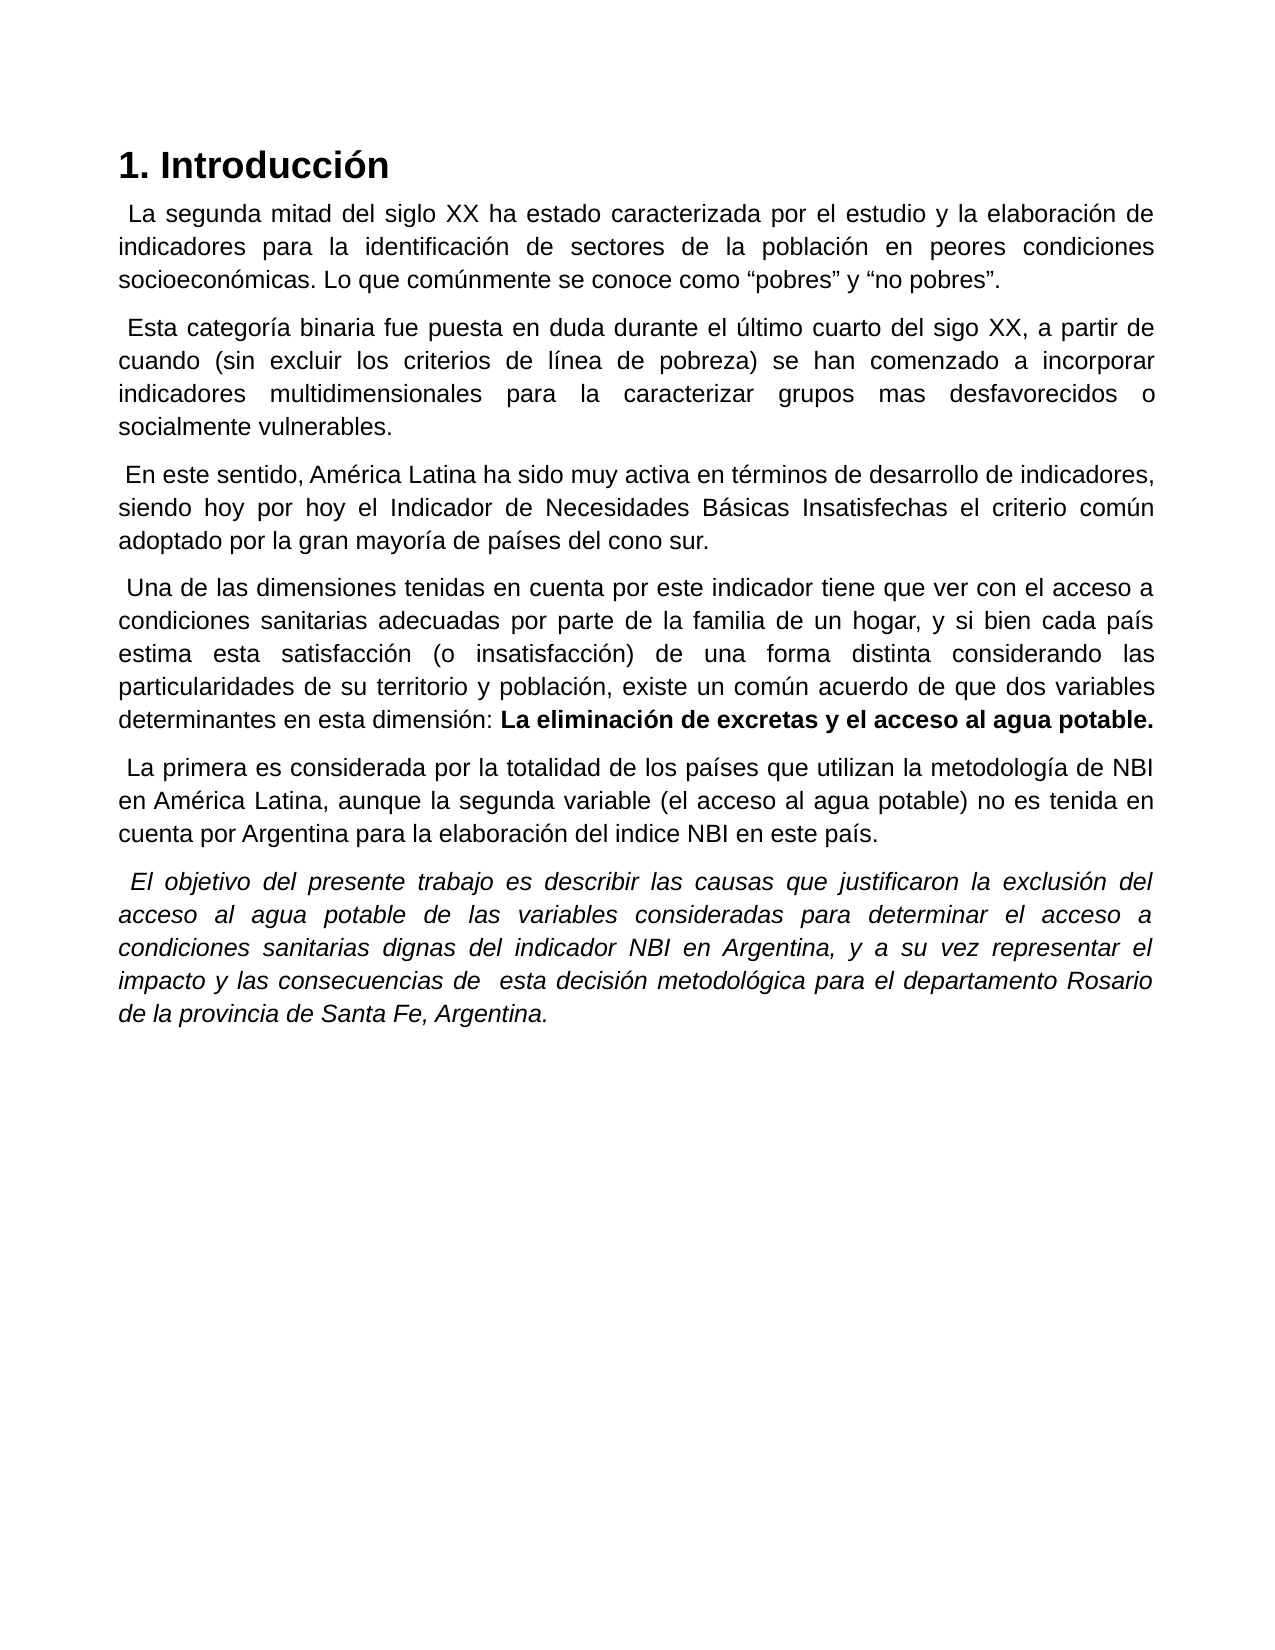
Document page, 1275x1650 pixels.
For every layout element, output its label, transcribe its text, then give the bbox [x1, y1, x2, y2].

text En este sentido, América Latina ha sido muy activa en términos de desarrollo de indicadores, siendo hoy por hoy el Indicador de Necesidades Básicas Insatisfechas el criterio común adoptado por la gran mayoría de países del cono sur. [118, 459, 1157, 554]
text Esta categoría binaria fue puesta en duda durante el último cuarto del sigo XX, a partir de cuando (sin excluir los criterios de línea de pobreza) se han comenzado a incorporar indicadores multidimensionales para la caracterizar grupos mas desfavorecidos o socialmente vulnerables. [118, 313, 1157, 441]
subtitle El objetivo del presente trabajo es describir las causas que justificaron la exclusión del acceso al agua potable de las variables consideradas para determinar el acceso a condiciones sanitarias dignas del indicador NBI en Argentina, y a su vez representar el impacto y las consecuencias de esta decisión metodológica para el departamento Rosario de la provincia de Santa Fe, Argentina. [118, 867, 1157, 1027]
text Una de las dimensiones tenidas en cuenta por este indicador tiene que ver con el acceso a condiciones sanitarias adecuadas por parte de la familia de un hogar, y si bien cada país estima esta satisfacción (o insatisfacción) de una forma distinta considerando las particularidades de su territorio y población, existe un común acuerdo de que dos variables determinantes en esta dimensión: La eliminación de excretas y el acceso al agua potable. [118, 573, 1157, 734]
text La segunda mitad del siglo XX ha estado caracterizada por el estudio y la elaboración de indicadores para la identificación de sectores de la población en peores condiciones socioeconómicas. Lo que comúnmente se conoce como “pobres” y “no pobres”. [118, 199, 1157, 294]
subtitle 1. Introducción [118, 143, 1157, 187]
text La primera es considerada por la totalidad de los países que utilizan la metodología de NBI en América Latina, aunque la segunda variable (el acceso al agua potable) no es tenida en cuenta por Argentina para la elaboración del indice NBI en este país. [118, 753, 1157, 848]
